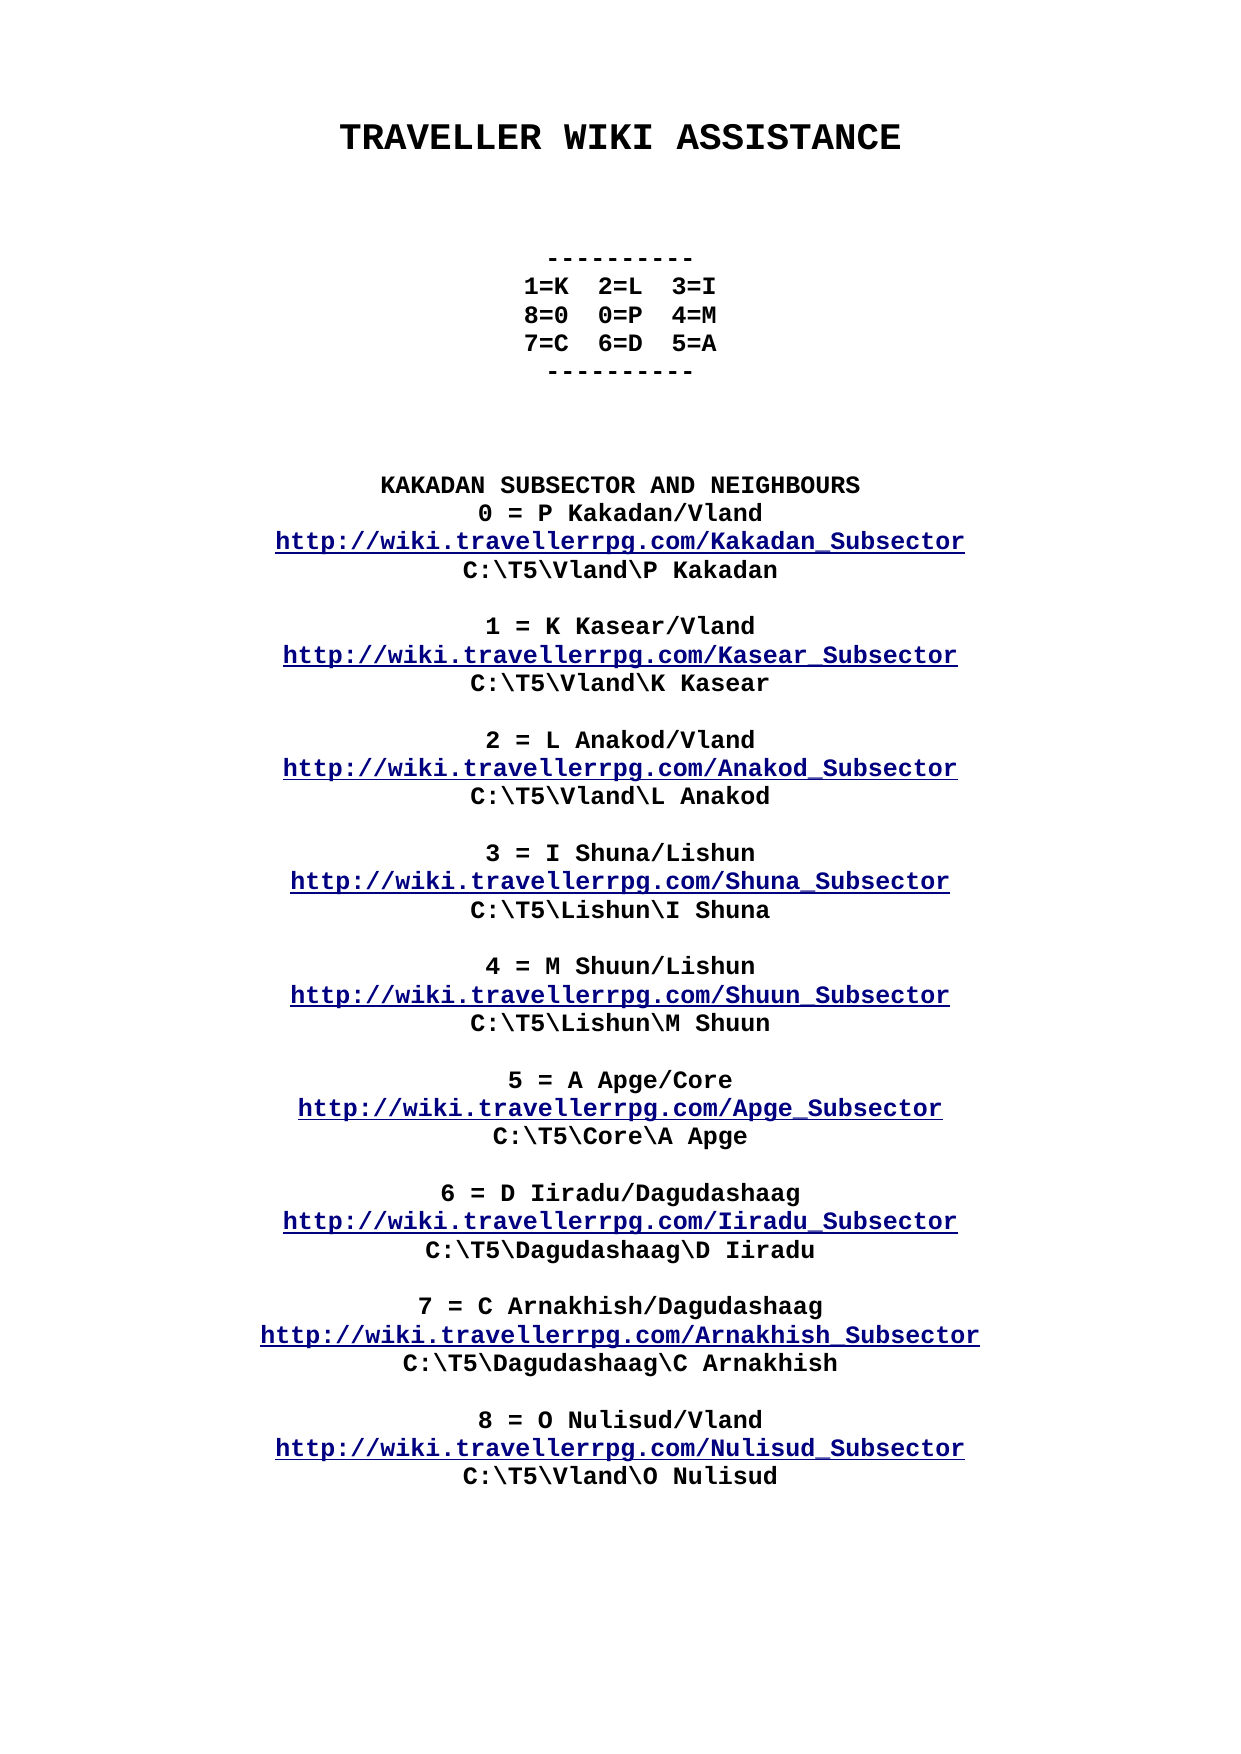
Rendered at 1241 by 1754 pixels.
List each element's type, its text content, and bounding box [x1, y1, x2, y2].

text 8 = O Nulisud/Vland [118, 1407, 1122, 1436]
text C:\T5\Lishun\I Shuna [118, 897, 1122, 926]
text http://wiki.travellerrpg.com/Apge_Subsector [118, 1096, 1122, 1124]
text TRAVELLER WIKI ASSISTANCE [118, 118, 1122, 161]
text http://wiki.travellerrpg.com/Shuun_Subsector [118, 982, 1122, 1011]
text C:\T5\Core\A Apge [118, 1124, 1122, 1152]
text 0 = P Kakadan/Vland [118, 501, 1122, 529]
text http://wiki.travellerrpg.com/Shuna_Subsector [118, 869, 1122, 897]
text 2 = L Anakod/Vland [118, 727, 1122, 756]
text 7=C 6=D 5=A [118, 331, 1122, 359]
text http://wiki.travellerrpg.com/Iiradu_Subsector [118, 1209, 1122, 1237]
text C:\T5\Lishun\M Shuun [118, 1011, 1122, 1039]
text http://wiki.travellerrpg.com/Nulisud_Subsector [118, 1436, 1122, 1464]
text C:\T5\Dagudashaag\D Iiradu [118, 1237, 1122, 1266]
text http://wiki.travellerrpg.com/Kasear_Subsector [118, 642, 1122, 671]
text C:\T5\Vland\K Kasear [118, 671, 1122, 699]
text 1=K 2=L 3=I [118, 274, 1122, 302]
text http://wiki.travellerrpg.com/Arnakhish_Subsector [118, 1322, 1122, 1351]
text http://wiki.travellerrpg.com/Kakadan_Subsector [118, 529, 1122, 557]
text 1 = K Kasear/Vland [118, 614, 1122, 642]
text KAKADAN SUBSECTOR AND NEIGHBOURS [118, 472, 1122, 501]
text 6 = D Iiradu/Dagudashaag [118, 1181, 1122, 1209]
text ---------- [118, 246, 1122, 274]
text 7 = C Arnakhish/Dagudashaag [118, 1294, 1122, 1322]
text 4 = M Shuun/Lishun [118, 954, 1122, 982]
text C:\T5\Vland\P Kakadan [118, 557, 1122, 586]
text http://wiki.travellerrpg.com/Anakod_Subsector [118, 756, 1122, 784]
text C:\T5\Vland\L Anakod [118, 784, 1122, 812]
text C:\T5\Dagudashaag\C Arnakhish [118, 1351, 1122, 1379]
text 8=0 0=P 4=M [118, 302, 1122, 331]
text ---------- [118, 359, 1122, 387]
text 5 = A Apge/Core [118, 1067, 1122, 1096]
text C:\T5\Vland\O Nulisud [118, 1464, 1122, 1492]
text 3 = I Shuna/Lishun [118, 841, 1122, 869]
